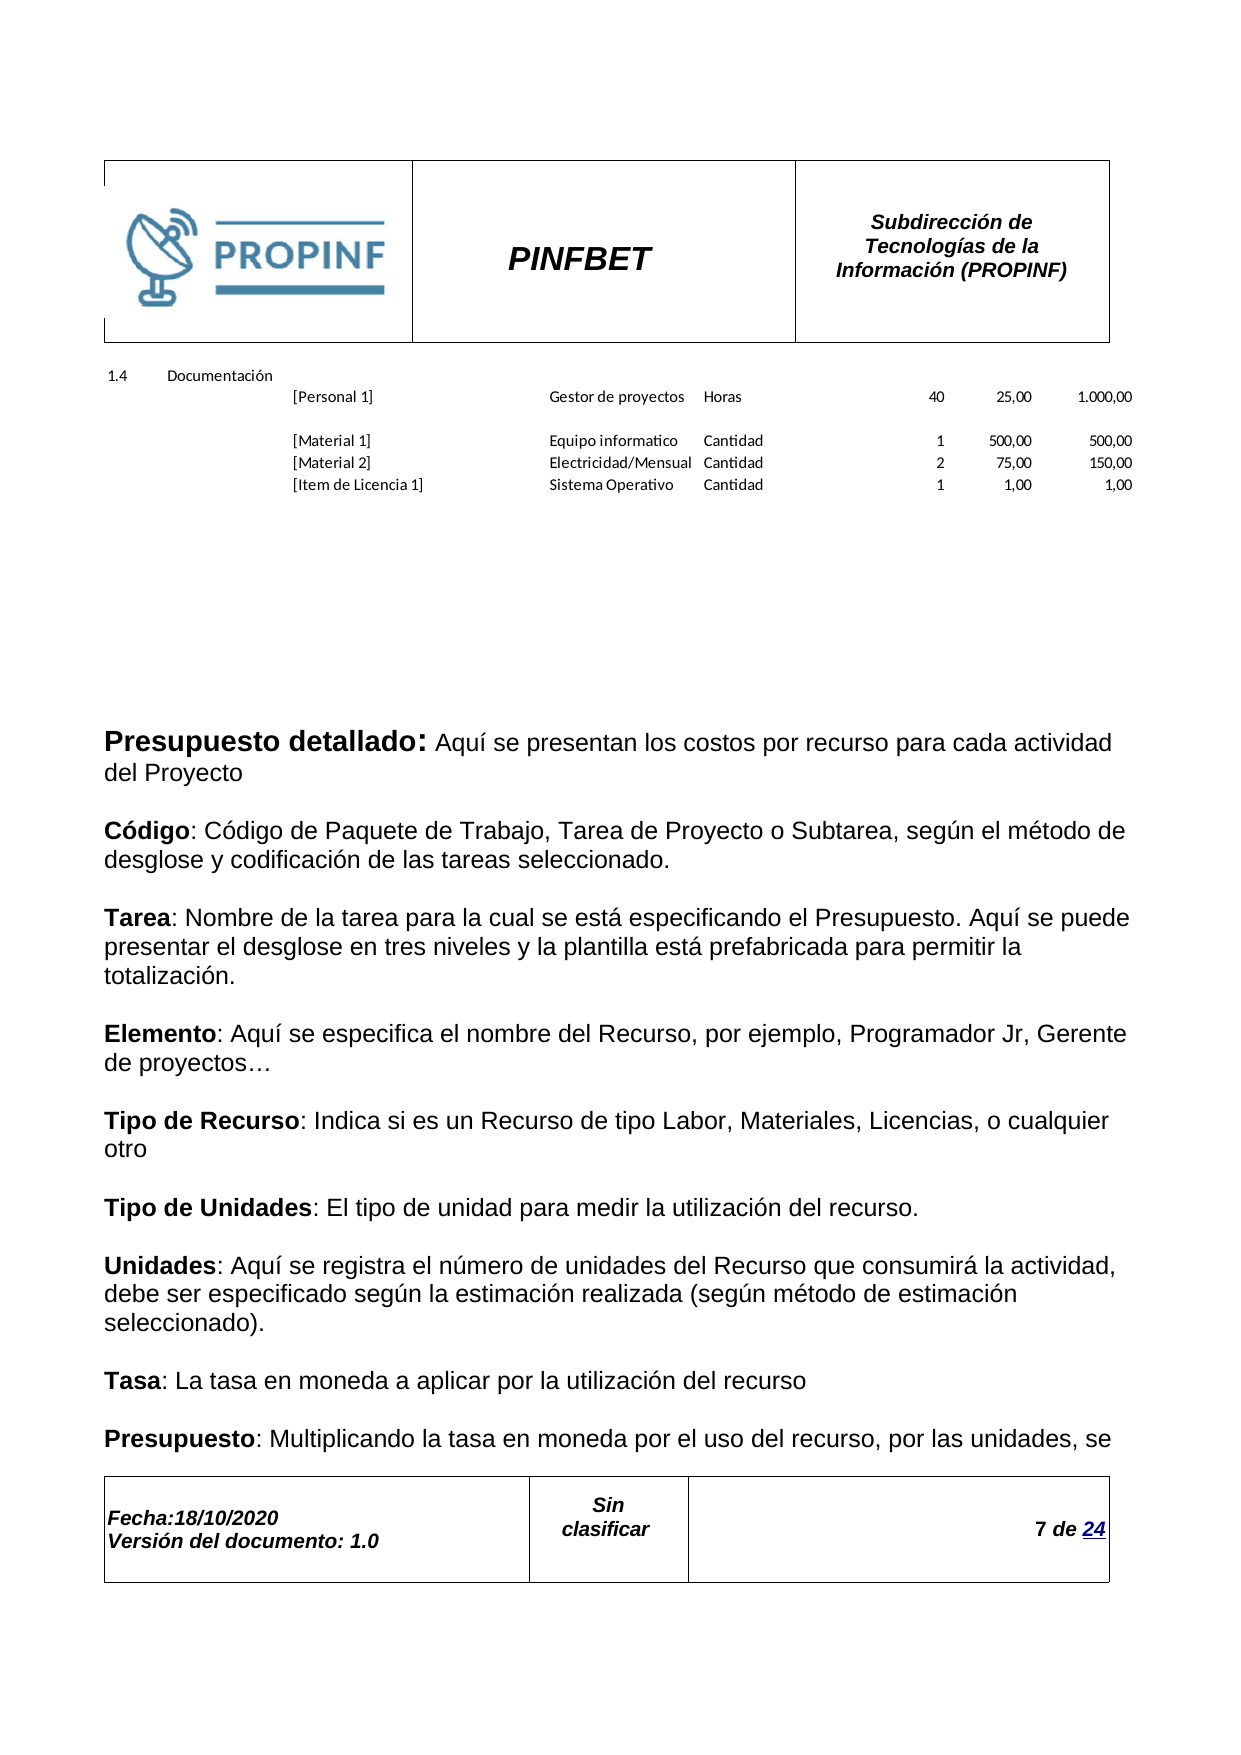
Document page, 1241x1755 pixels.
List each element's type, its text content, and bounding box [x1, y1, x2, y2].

text Presupuesto detallado: Aquí se presentan los costos por recurso para cada actividad del Proyecto [104, 720, 1138, 787]
text Tarea: Nombre de la tarea para la cual se está especificando el Presupuesto. Aquí se puede presentar el desglose en tres niveles y la plantilla está prefabricada para permitir la totalización. [104, 903, 1138, 989]
text Presupuesto: Multiplicando la tasa en moneda por el uso del recurso, por las unidades, se [104, 1424, 1138, 1453]
text Tasa: La tasa en moneda a aplicar por la utilización del recurso [104, 1366, 1138, 1395]
text Tipo de Unidades: El tipo de unidad para medir la utilización del recurso. [104, 1193, 1138, 1221]
text Unidades: Aquí se registra el número de unidades del Recurso que consumirá la actividad, debe ser especificado según la estimación realizada (según método de estimación seleccionado). [104, 1251, 1138, 1337]
text Elemento: Aquí se especifica el nombre del Recurso, por ejemplo, Programador Jr, Gerente de proyectos… [104, 1019, 1138, 1076]
text Código: Código de Paquete de Trabajo, Tarea de Proyecto o Subtarea, según el método de desglose y codificación de las tareas seleccionado. [104, 816, 1138, 874]
text Tipo de Recurso: Indica si es un Recurso de tipo Labor, Materiales, Licencias, o cualquier otro [104, 1106, 1138, 1163]
